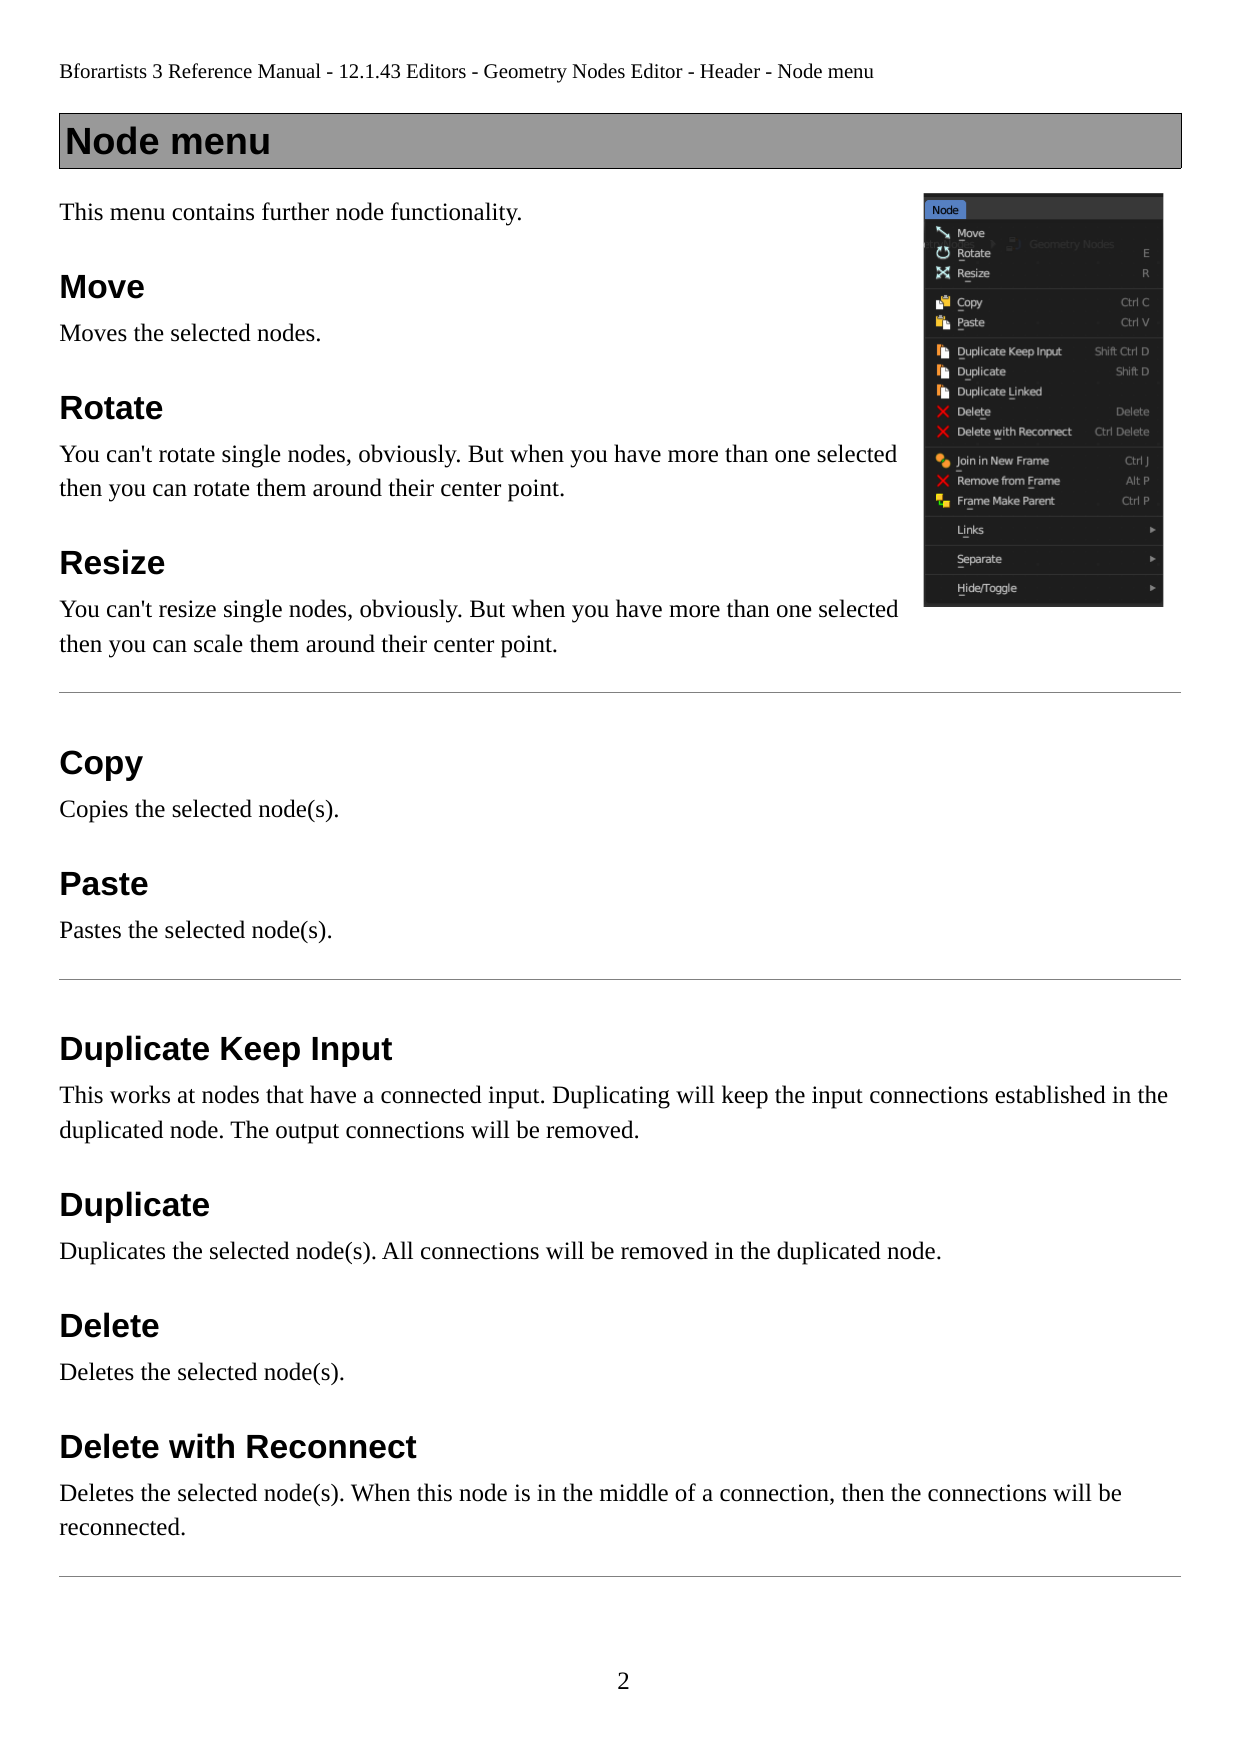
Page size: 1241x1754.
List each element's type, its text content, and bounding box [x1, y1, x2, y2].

table_header Node menu [60, 114, 1181, 168]
subtitle Duplicate [59, 1184, 1181, 1223]
subtitle [1164, 543, 1181, 582]
text Moves the selected nodes. [59, 318, 923, 346]
subtitle Paste [59, 864, 1181, 902]
subtitle [1164, 388, 1181, 426]
subtitle Delete with Reconnect [59, 1427, 1181, 1465]
subtitle Rotate [59, 388, 923, 426]
text This works at nodes that have a connected input. Duplicating will keep the input connections established in the duplicated node. The output connections will be removed. [59, 1080, 1181, 1143]
text This menu contains further node functionality. [59, 197, 923, 225]
text Deletes the selected node(s). When this node is in the middle of a connection, then the connections will be reconnected. [59, 1478, 1181, 1541]
subtitle Move [59, 267, 923, 305]
text Copies the selected node(s). [59, 794, 1181, 823]
picture [923, 193, 1164, 607]
subtitle Delete [59, 1306, 1181, 1344]
subtitle Duplicate Keep Input [59, 1029, 1181, 1068]
subtitle [1164, 267, 1181, 305]
text You can't rotate single nodes, obviously. But when you have more than one selected then you can rotate them around their center point. [59, 439, 923, 502]
text Duplicates the selected node(s). All connections will be removed in the duplicated node. [59, 1236, 1181, 1264]
text Pastes the selected node(s). [59, 915, 1181, 944]
subtitle Resize [59, 543, 923, 582]
subtitle Copy [59, 743, 1181, 781]
text Deletes the selected node(s). [59, 1357, 1181, 1386]
text You can't resize single nodes, obviously. But when you have more than one selected then you can scale them around their center point. [59, 594, 1181, 657]
